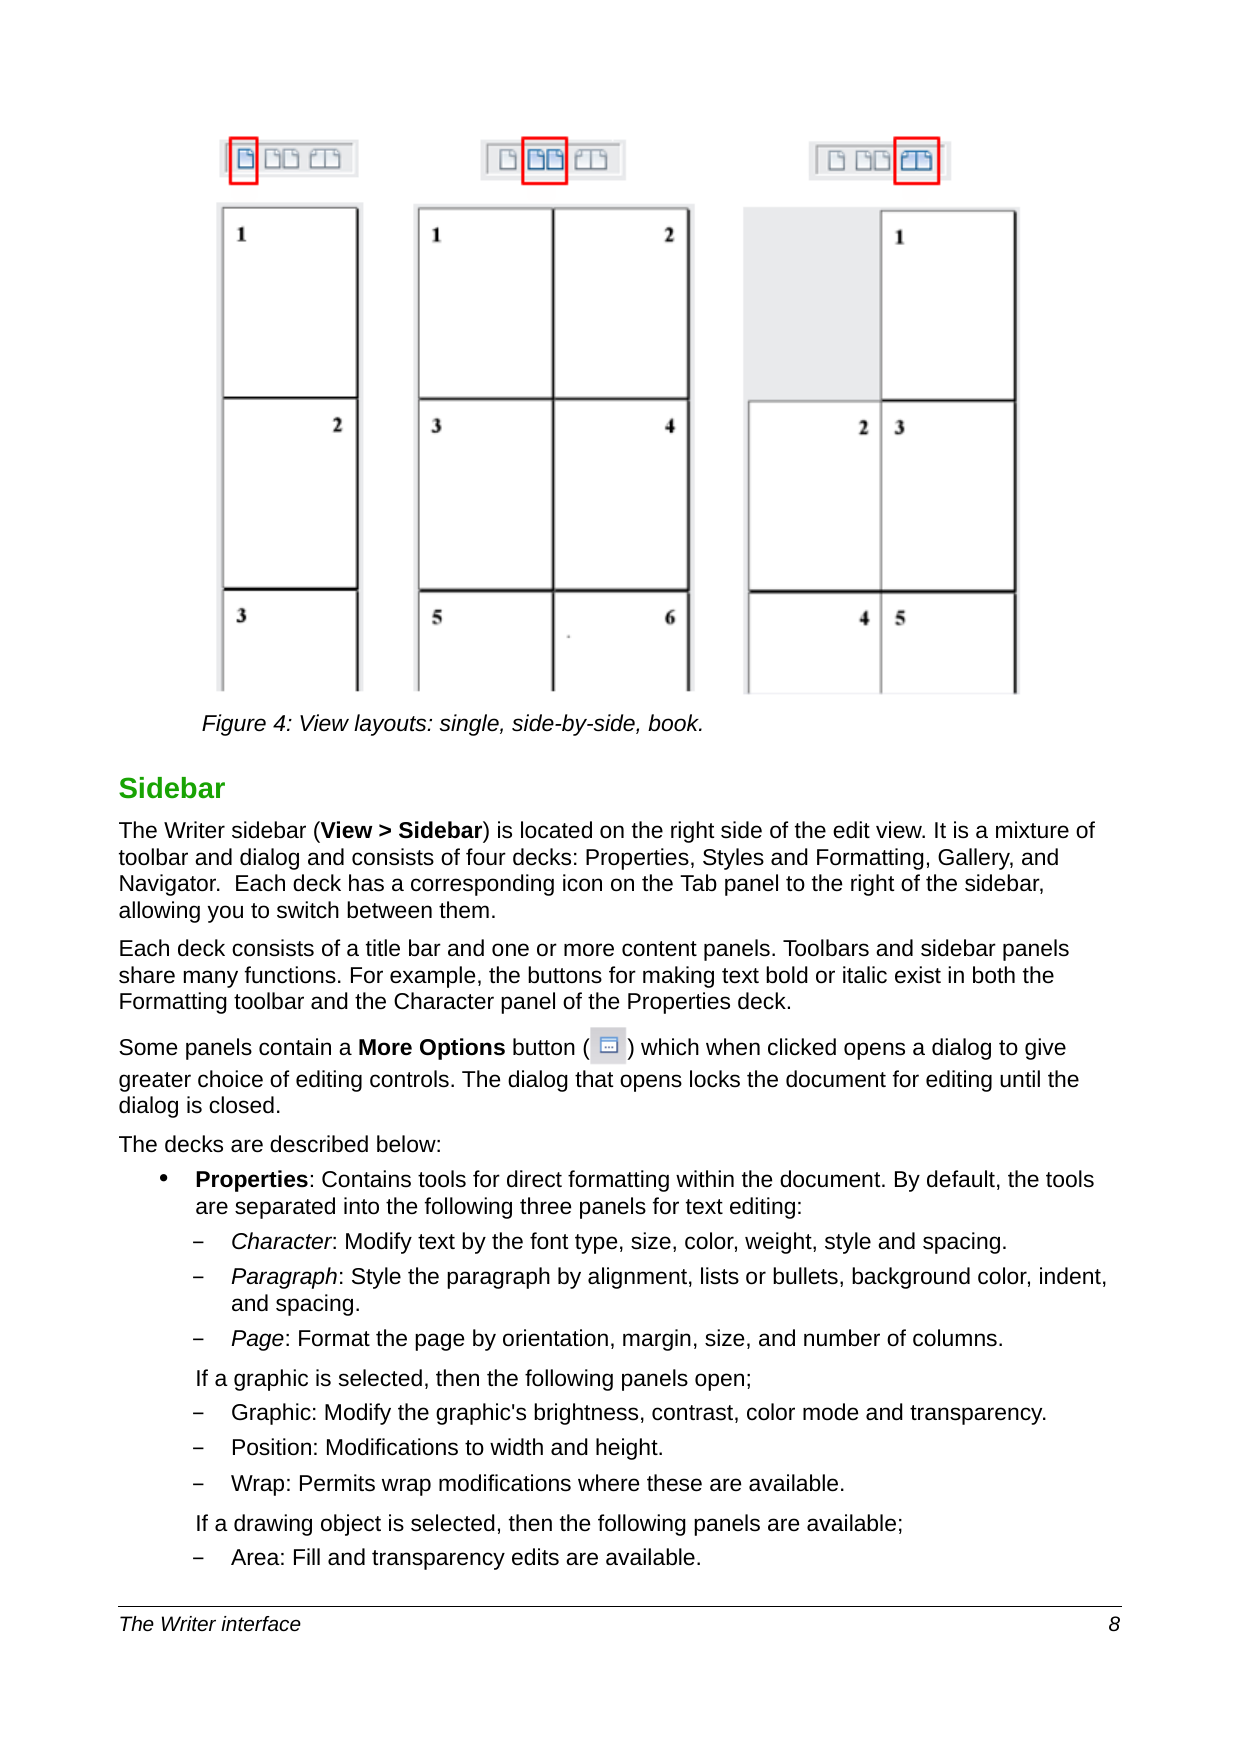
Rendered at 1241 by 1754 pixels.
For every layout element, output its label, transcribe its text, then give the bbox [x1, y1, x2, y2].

list If a drawing object is selected, then the following panels are available; [195, 1509, 1122, 1536]
picture [201, 118, 1039, 704]
list Area: Fill and transparency edits are available. [192, 1542, 1122, 1571]
list Graphic: Modify the graphic's brightness, contrast, color mode and transparency. [192, 1397, 1122, 1426]
list The decks are described below: [118, 1131, 1122, 1158]
text The Writer sidebar (View > Sidebar) is located on the right side of the edit view. It is a mixture of toolbar and dialog and consists of four decks: Properties, Styles and Formatting, Gallery, and Navigator. Each deck has a corresponding icon on the Tab panel to the right of the sidebar, allowing you to switch between them. [118, 817, 1122, 923]
list Page: Format the page by orientation, margin, size, and number of columns. [192, 1323, 1122, 1352]
list Character: Modify text by the font type, size, color, weight, style and spacing. [192, 1226, 1122, 1255]
picture [589, 1027, 628, 1066]
subtitle Sidebar [118, 772, 1122, 805]
text Each deck consists of a title bar and one or more content panels. Toolbars and sidebar panels share many functions. For example, the buttons for making text bold or italic exist in both the Formatting toolbar and the Character panel of the Properties deck. [118, 935, 1122, 1014]
list Properties: Contains tools for direct formatting within the document. By default, the tools are separated into the following three panels for text editing: [156, 1164, 1122, 1219]
list Paragraph: Style the paragraph by alignment, lists or bullets, background color, indent, and spacing. [192, 1261, 1122, 1317]
text Some panels contain a More Options button () which when clicked opens a dialog to give greater choice of editing controls. The dialog that opens locks the document for editing until the dialog is closed. [118, 1027, 1122, 1119]
text Figure 4: View layouts: single, side-by-side, book. [202, 710, 1039, 736]
list If a graphic is selected, then the following panels open; [195, 1364, 1122, 1391]
list Position: Modifications to width and height. [192, 1433, 1122, 1462]
list Wrap: Permits wrap modifications where these are available. [192, 1468, 1122, 1497]
